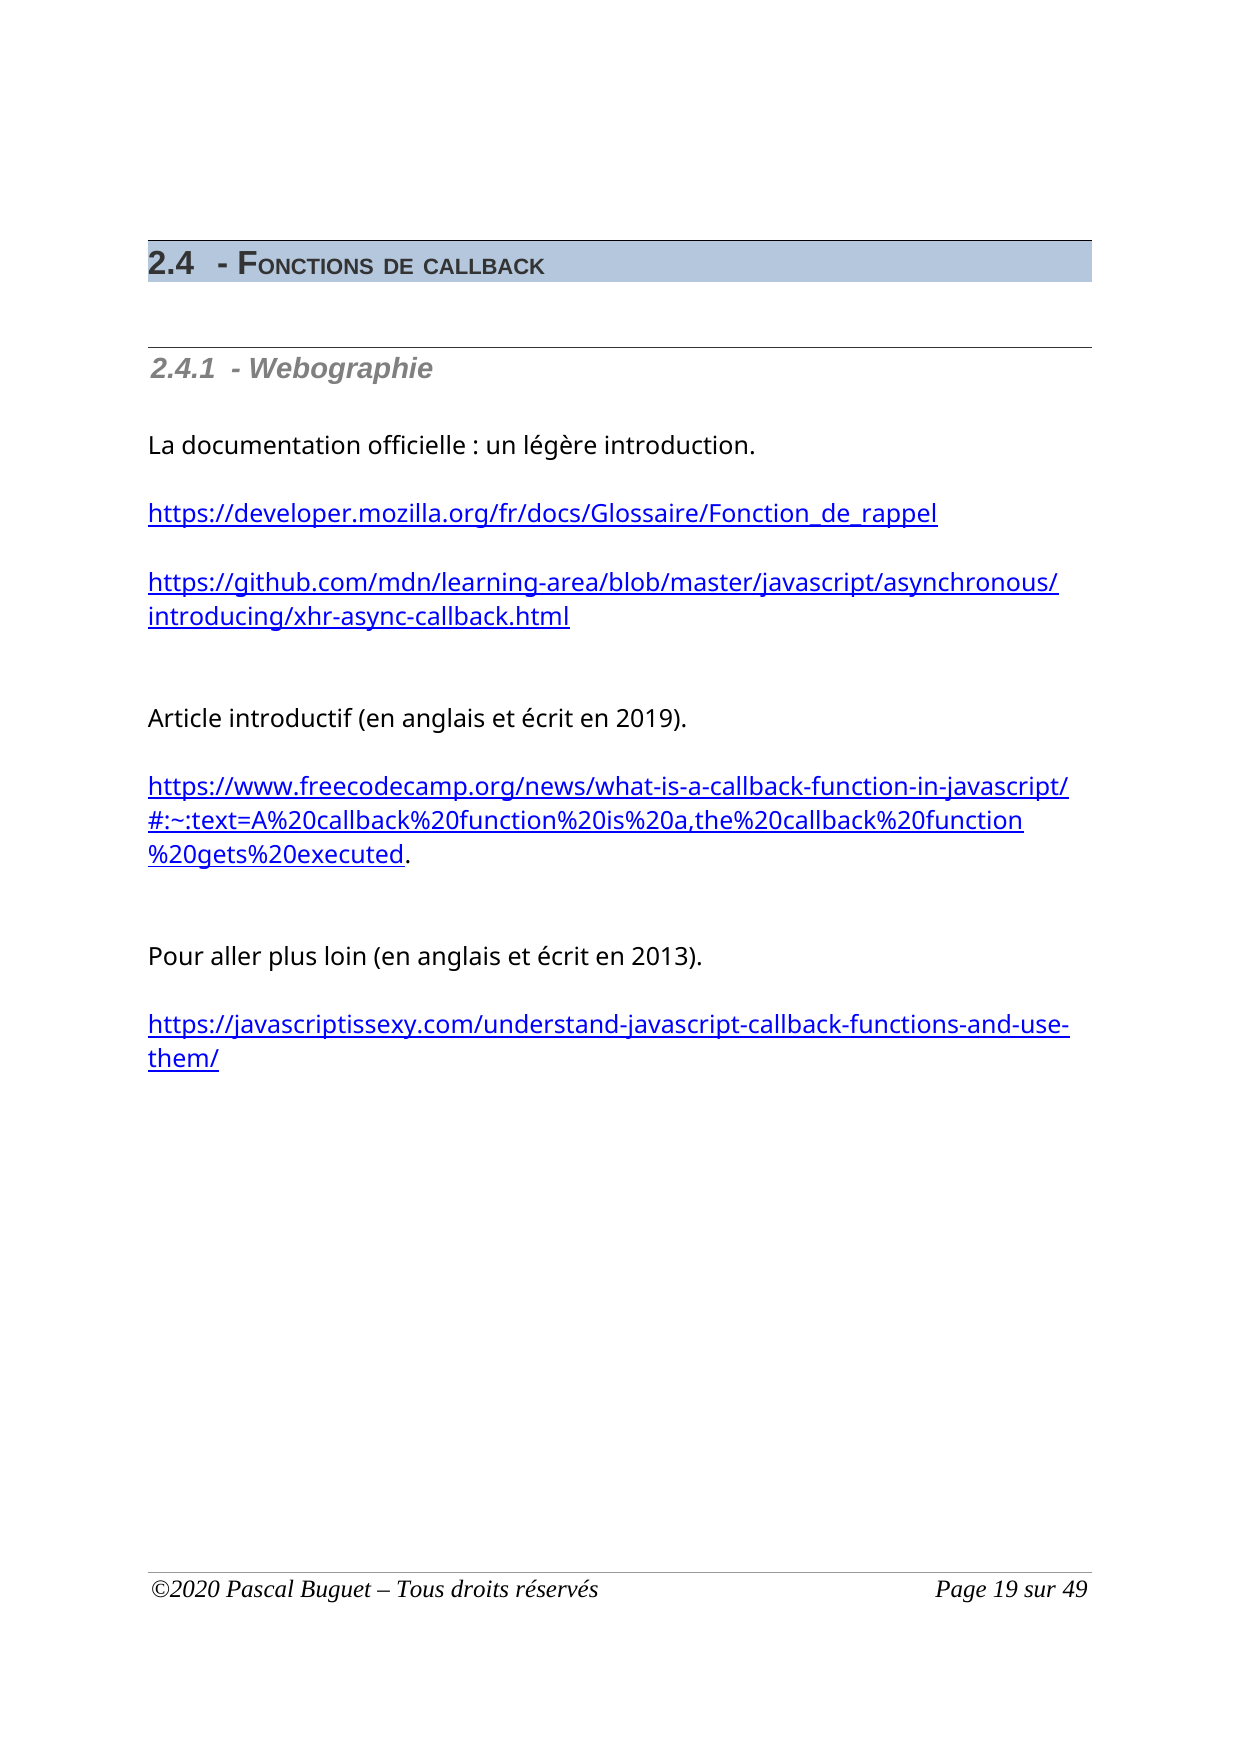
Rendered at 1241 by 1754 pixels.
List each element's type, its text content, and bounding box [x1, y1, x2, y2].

text https://javascriptissexy.com/understand-javascript-callback-functions-and-use-them/ [148, 1007, 1092, 1075]
text https://www.freecodecamp.org/news/what-is-a-callback-function-in-javascript/#:~:text=A%20callback%20function%20is%20a,the%20callback%20function%20gets%20executed. [148, 768, 1092, 871]
text La documentation officielle : un légère introduction. [148, 428, 1092, 462]
text Article introductif (en anglais et écrit en 2019). [148, 700, 1092, 734]
text https://github.com/mdn/learning-area/blob/master/javascript/asynchronous/introducing/xhr-async-callback.html [148, 564, 1092, 632]
text Pour aller plus loin (en anglais et écrit en 2013). [148, 939, 1092, 973]
subtitle - Webographie [148, 348, 1092, 388]
subtitle - Fonctions de callback [148, 241, 1092, 282]
text https://developer.mozilla.org/fr/docs/Glossaire/Fonction_de_rappel [148, 496, 1092, 530]
